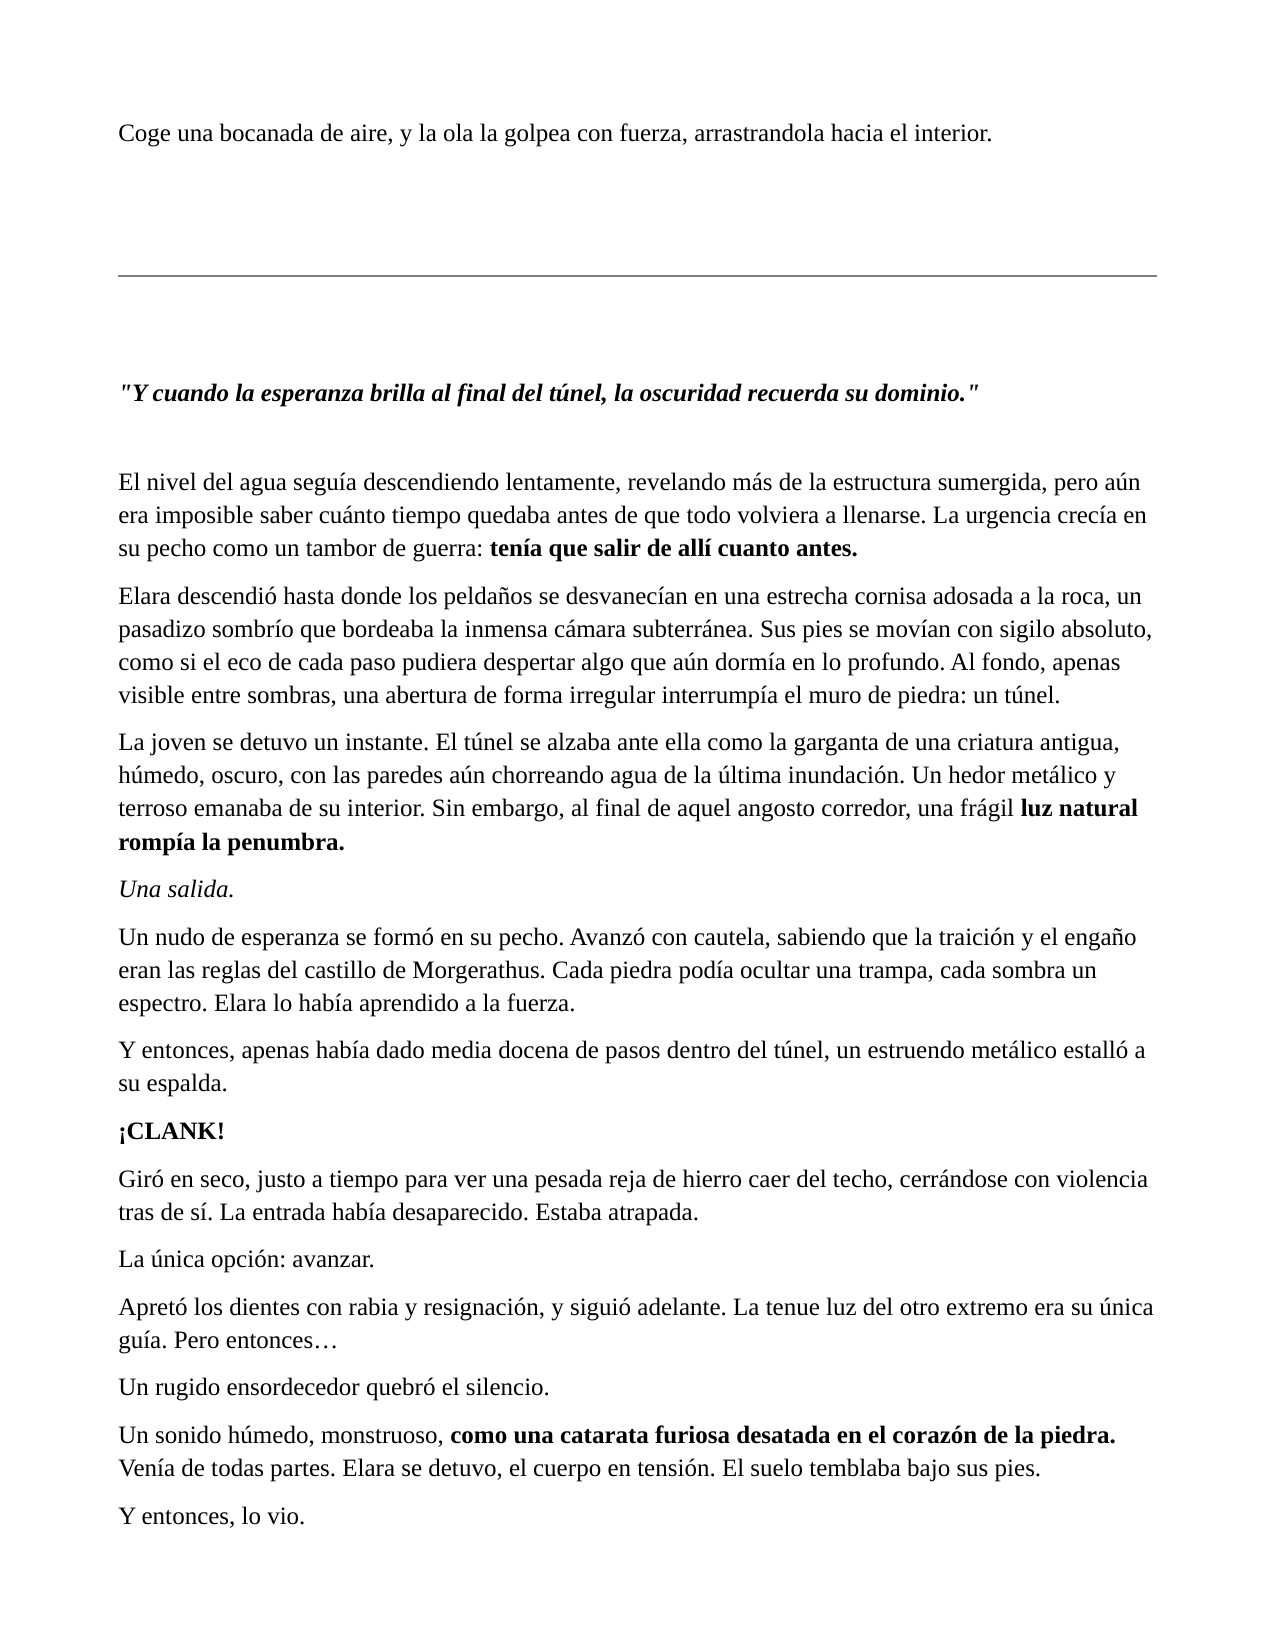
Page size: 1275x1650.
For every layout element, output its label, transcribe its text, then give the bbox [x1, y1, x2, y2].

text Y entonces, apenas había dado media docena de pasos dentro del túnel, un estruendo metálico estalló a su espalda. [118, 1035, 1157, 1097]
text La única opción: avanzar. [118, 1244, 1157, 1273]
text Un nudo de esperanza se formó en su pecho. Avanzó con cautela, sabiendo que la traición y el engaño eran las reglas del castillo de Morgerathus. Cada piedra podía ocultar una trampa, cada sombra un espectro. Elara lo había aprendido a la fuerza. [118, 922, 1157, 1017]
text Elara descendió hasta donde los peldaños se desvanecían en una estrecha cornisa adosada a la roca, un pasadizo sombrío que bordeaba la inmensa cámara subterránea. Sus pies se movían con sigilo absoluto, como si el eco de cada paso pudiera despertar algo que aún dormía en lo profundo. Al fondo, apenas visible entre sombras, una abertura de forma irregular interrumpía el muro de piedra: un túnel. [118, 581, 1157, 709]
text Un rugido ensordecedor quebró el silencio. [118, 1372, 1157, 1401]
text Y entonces, lo vio. [118, 1501, 1157, 1529]
text Giró en seco, justo a tiempo para ver una pesada reja de hierro caer del techo, cerrándose con violencia tras de sí. La entrada había desaparecido. Estaba atrapada. [118, 1164, 1157, 1225]
text El nivel del agua seguía descendiendo lentamente, revelando más de la estructura sumergida, pero aún era imposible saber cuánto tiempo quedaba antes de que todo volviera a llenarse. La urgencia crecía en su pecho como un tambor de guerra: tenía que salir de allí cuanto antes. [118, 467, 1157, 562]
text Una salida. [118, 874, 1157, 903]
text La joven se detuvo un instante. El túnel se alzaba ante ella como la garganta de una criatura antigua, húmedo, oscuro, con las paredes aún chorreando agua de la última inundación. Un hedor metálico y terroso emanaba de su interior. Sin embargo, al final de aquel angosto corredor, una frágil luz natural rompía la penumbra. [118, 727, 1157, 855]
text Un sonido húmedo, monstruoso, como una catarata furiosa desatada en el corazón de la piedra. Venía de todas partes. Elara se detuvo, el cuerpo en tensión. El suelo temblaba bajo sus pies. [118, 1420, 1157, 1482]
text Coge una bocanada de aire, y la ola la golpea con fuerza, arrastrandola hacia el interior. [118, 118, 1157, 147]
text ¡CLANK! [118, 1116, 1157, 1145]
subtitle "Y cuando la esperanza brilla al final del túnel, la oscuridad recuerda su dominio." [118, 378, 1157, 407]
text Apretó los dientes con rabia y resignación, y siguió adelante. La tenue luz del otro extremo era su única guía. Pero entonces… [118, 1292, 1157, 1354]
